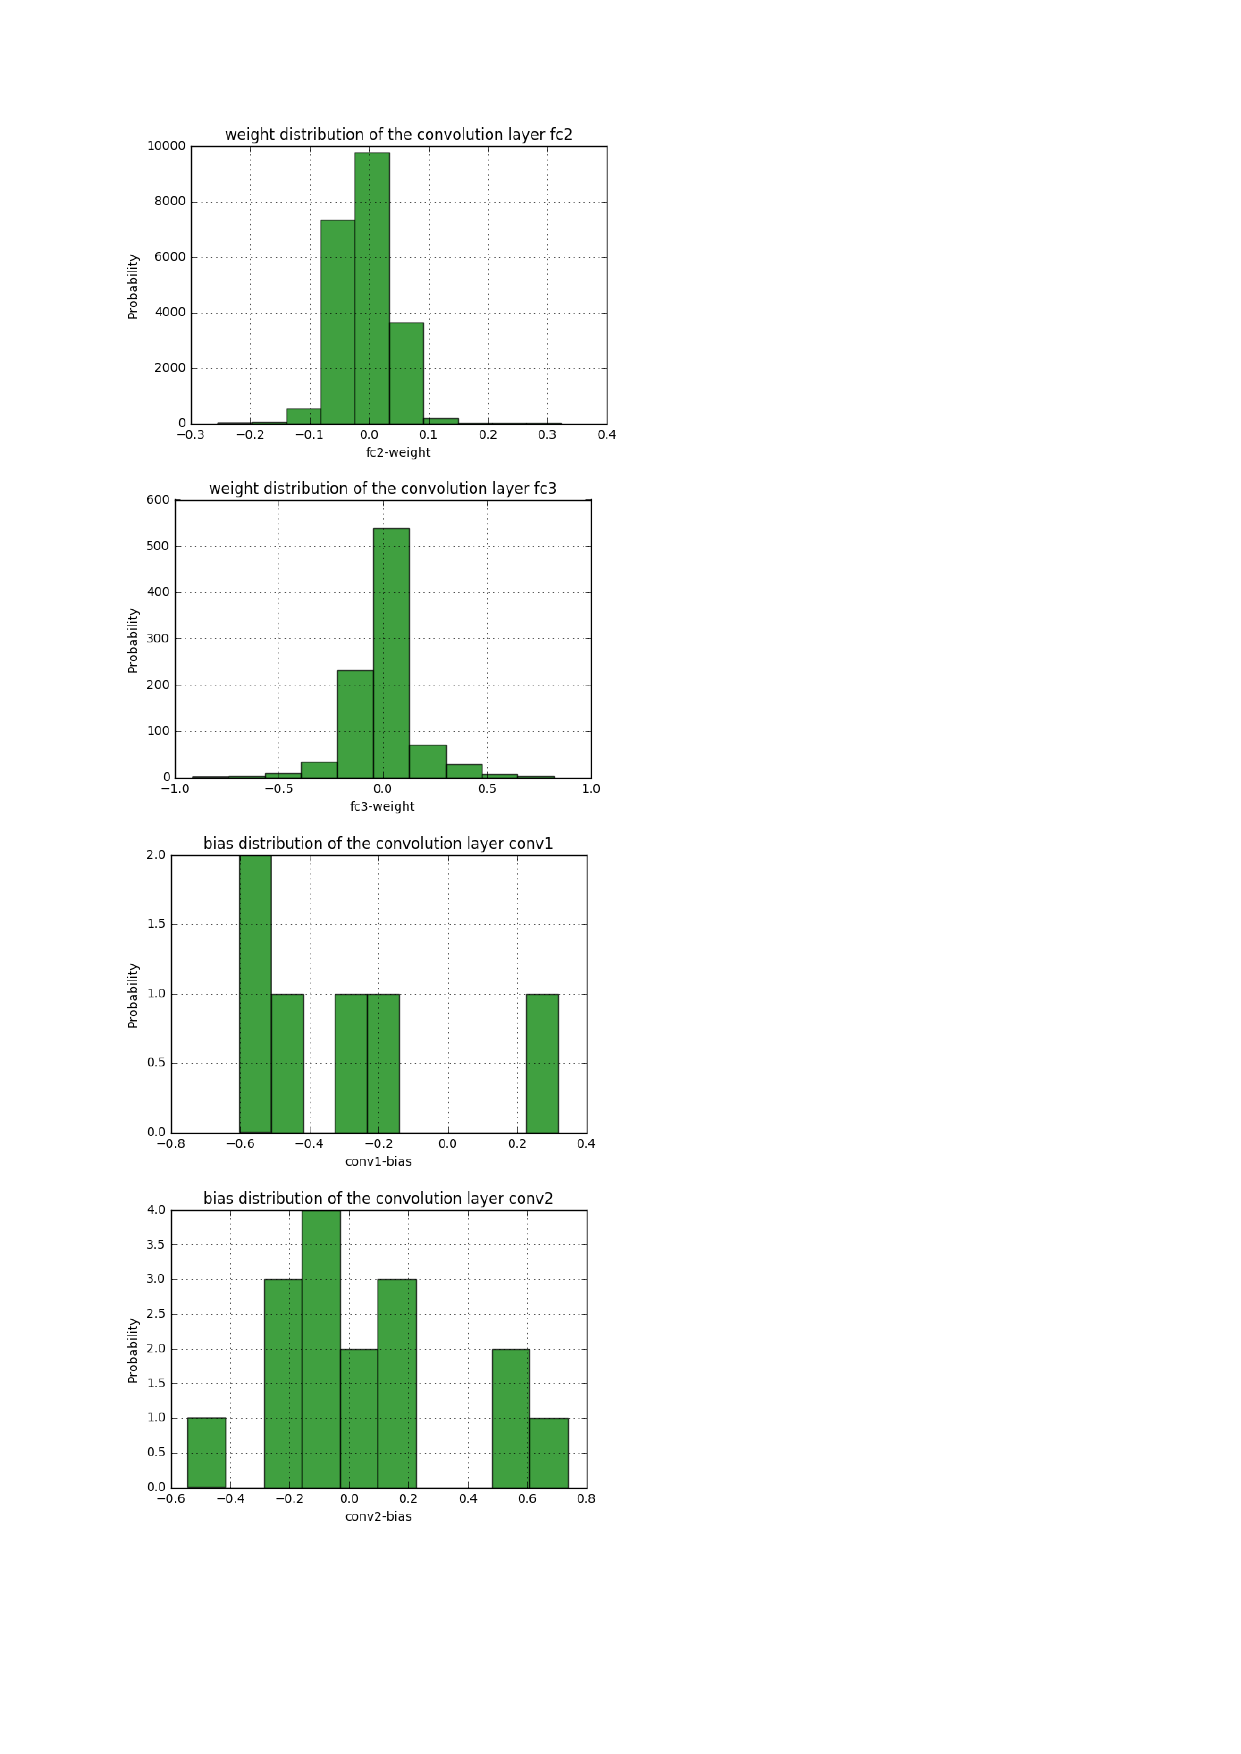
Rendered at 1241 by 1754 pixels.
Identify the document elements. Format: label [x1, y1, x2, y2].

picture [118, 118, 624, 468]
picture [118, 827, 604, 1177]
picture [118, 472, 609, 822]
picture [118, 1182, 604, 1532]
